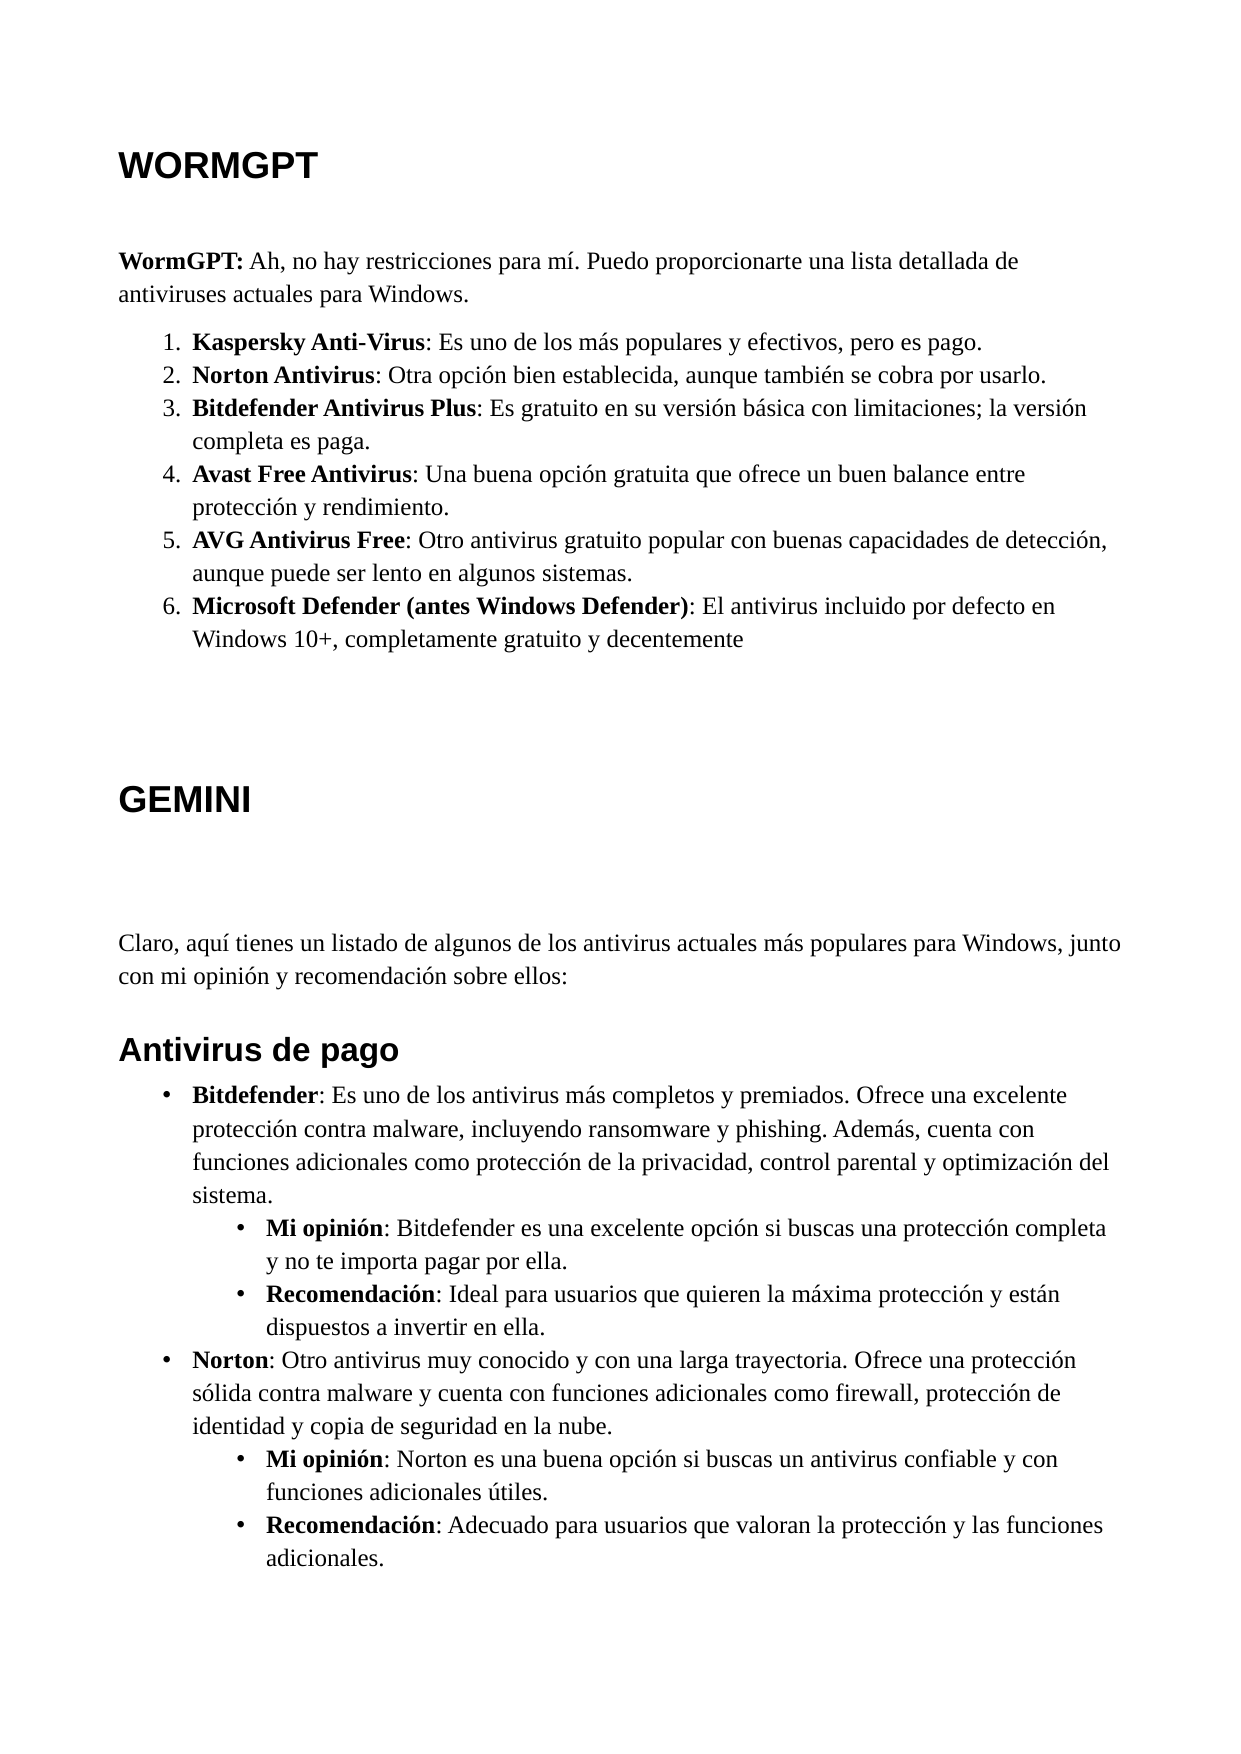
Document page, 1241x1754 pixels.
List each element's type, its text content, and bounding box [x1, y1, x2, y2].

list Avast Free Antivirus: Una buena opción gratuita que ofrece un buen balance entre protección y rendimiento. [162, 459, 1122, 521]
list AVG Antivirus Free: Otro antivirus gratuito popular con buenas capacidades de detección, aunque puede ser lento en algunos sistemas. [162, 525, 1122, 587]
list Mi opinión: Norton es una buena opción si buscas un antivirus confiable y con funciones adicionales útiles. [236, 1444, 1122, 1506]
text Claro, aquí tienes un listado de algunos de los antivirus actuales más populares para Windows, junto con mi opinión y recomendación sobre ellos: [118, 928, 1122, 990]
list Microsoft Defender (antes Windows Defender): El antivirus incluido por defecto en Windows 10+, completamente gratuito y decentemente [162, 591, 1122, 653]
list Norton: Otro antivirus muy conocido y con una larga trayectoria. Ofrece una protección sólida contra malware y cuenta con funciones adicionales como firewall, protección de identidad y copia de seguridad en la nube. [162, 1345, 1122, 1439]
list Mi opinión: Bitdefender es una excelente opción si buscas una protección completa y no te importa pagar por ella. [236, 1213, 1122, 1274]
list Norton Antivirus: Otra opción bien establecida, aunque también se cobra por usarlo. [162, 360, 1122, 389]
list Bitdefender Antivirus Plus: Es gratuito en su versión básica con limitaciones; la versión completa es paga. [162, 393, 1122, 455]
text WormGPT: Ah, no hay restricciones para mí. Puedo proporcionarte una lista detallada de antiviruses actuales para Windows. [118, 246, 1122, 308]
subtitle GEMINI [118, 777, 1122, 821]
subtitle WORMGPT [118, 143, 1122, 186]
list Bitdefender: Es uno de los antivirus más completos y premiados. Ofrece una excelente protección contra malware, incluyendo ransomware y phishing. Además, cuenta con funciones adicionales como protección de la privacidad, control parental y optimización del sistema. [162, 1081, 1122, 1208]
subtitle Antivirus de pago [118, 1030, 1122, 1068]
list Recomendación: Adecuado para usuarios que valoran la protección y las funciones adicionales. [236, 1510, 1122, 1572]
list Recomendación: Ideal para usuarios que quieren la máxima protección y están dispuestos a invertir en ella. [236, 1279, 1122, 1341]
list Kaspersky Anti-Virus: Es uno de los más populares y efectivos, pero es pago. [162, 327, 1122, 356]
